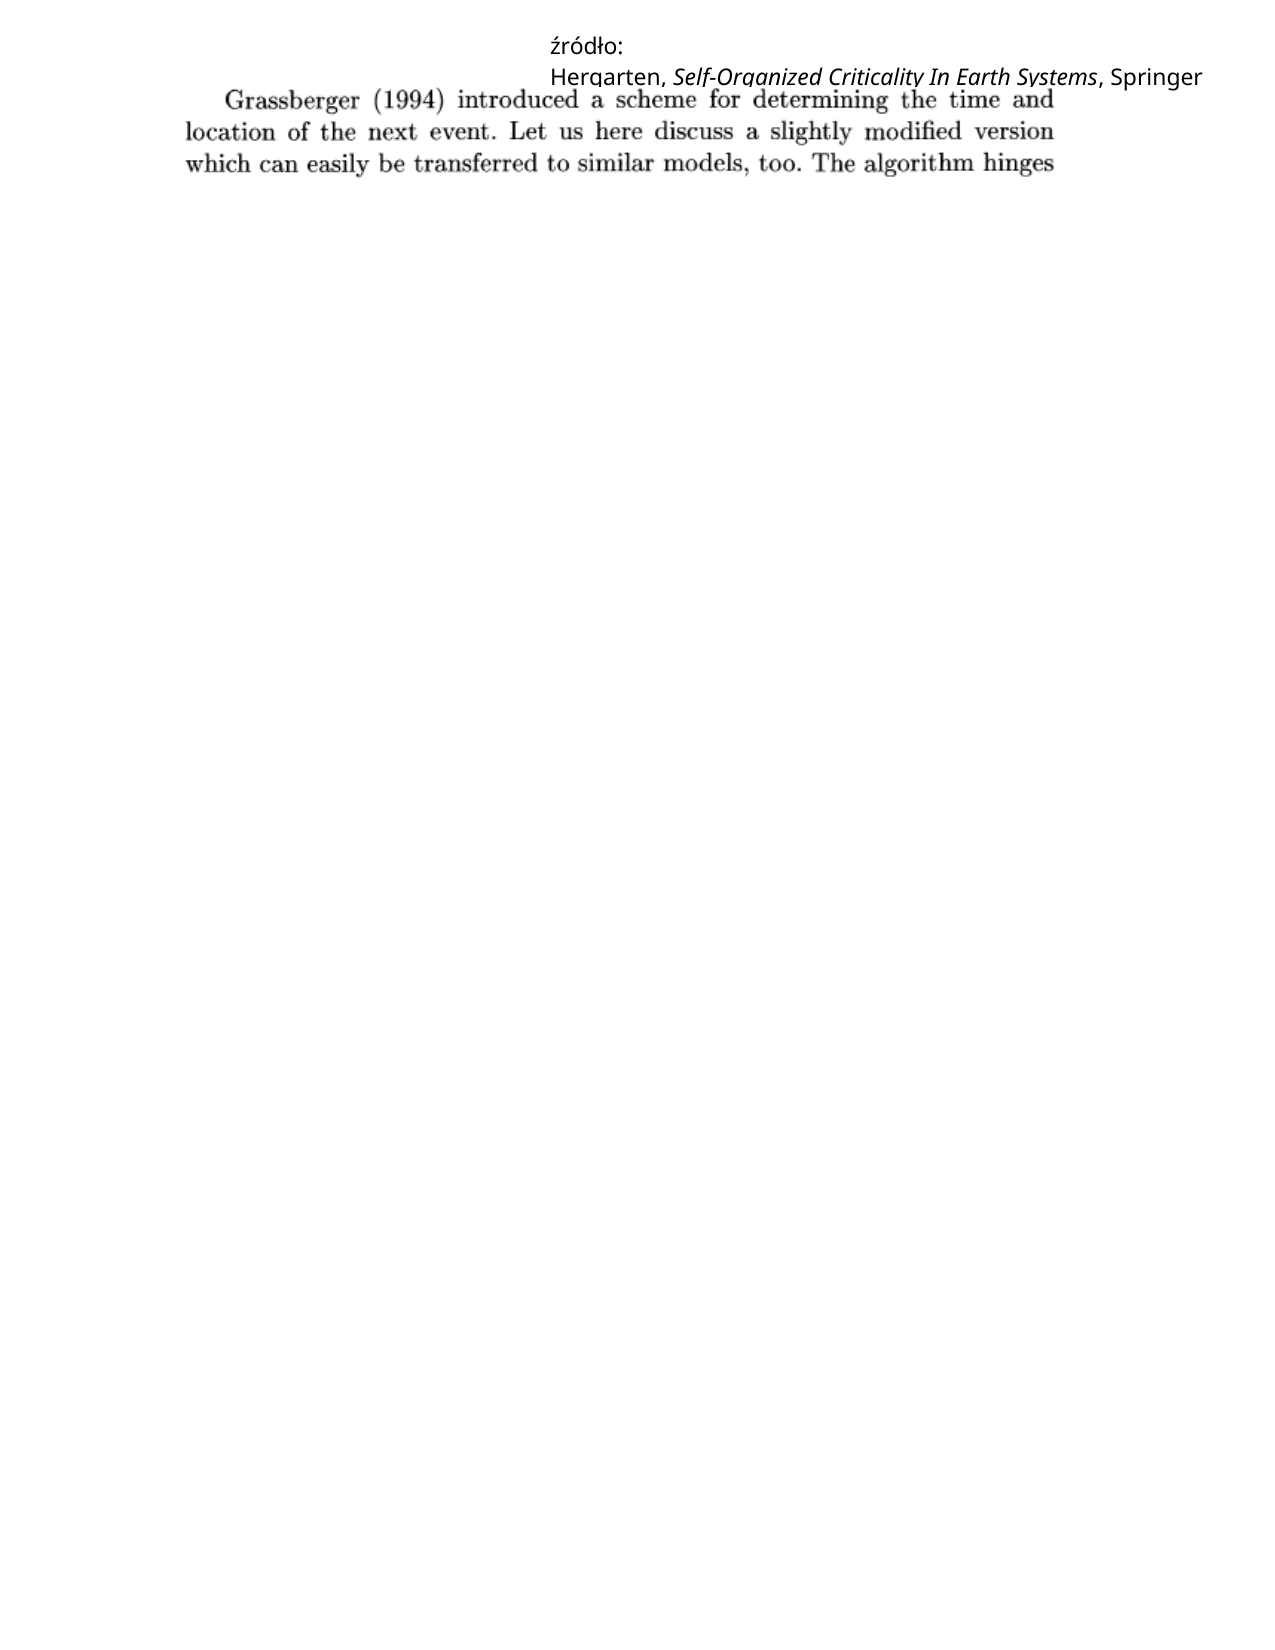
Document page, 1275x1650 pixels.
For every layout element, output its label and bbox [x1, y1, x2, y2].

picture [177, 87, 1070, 183]
